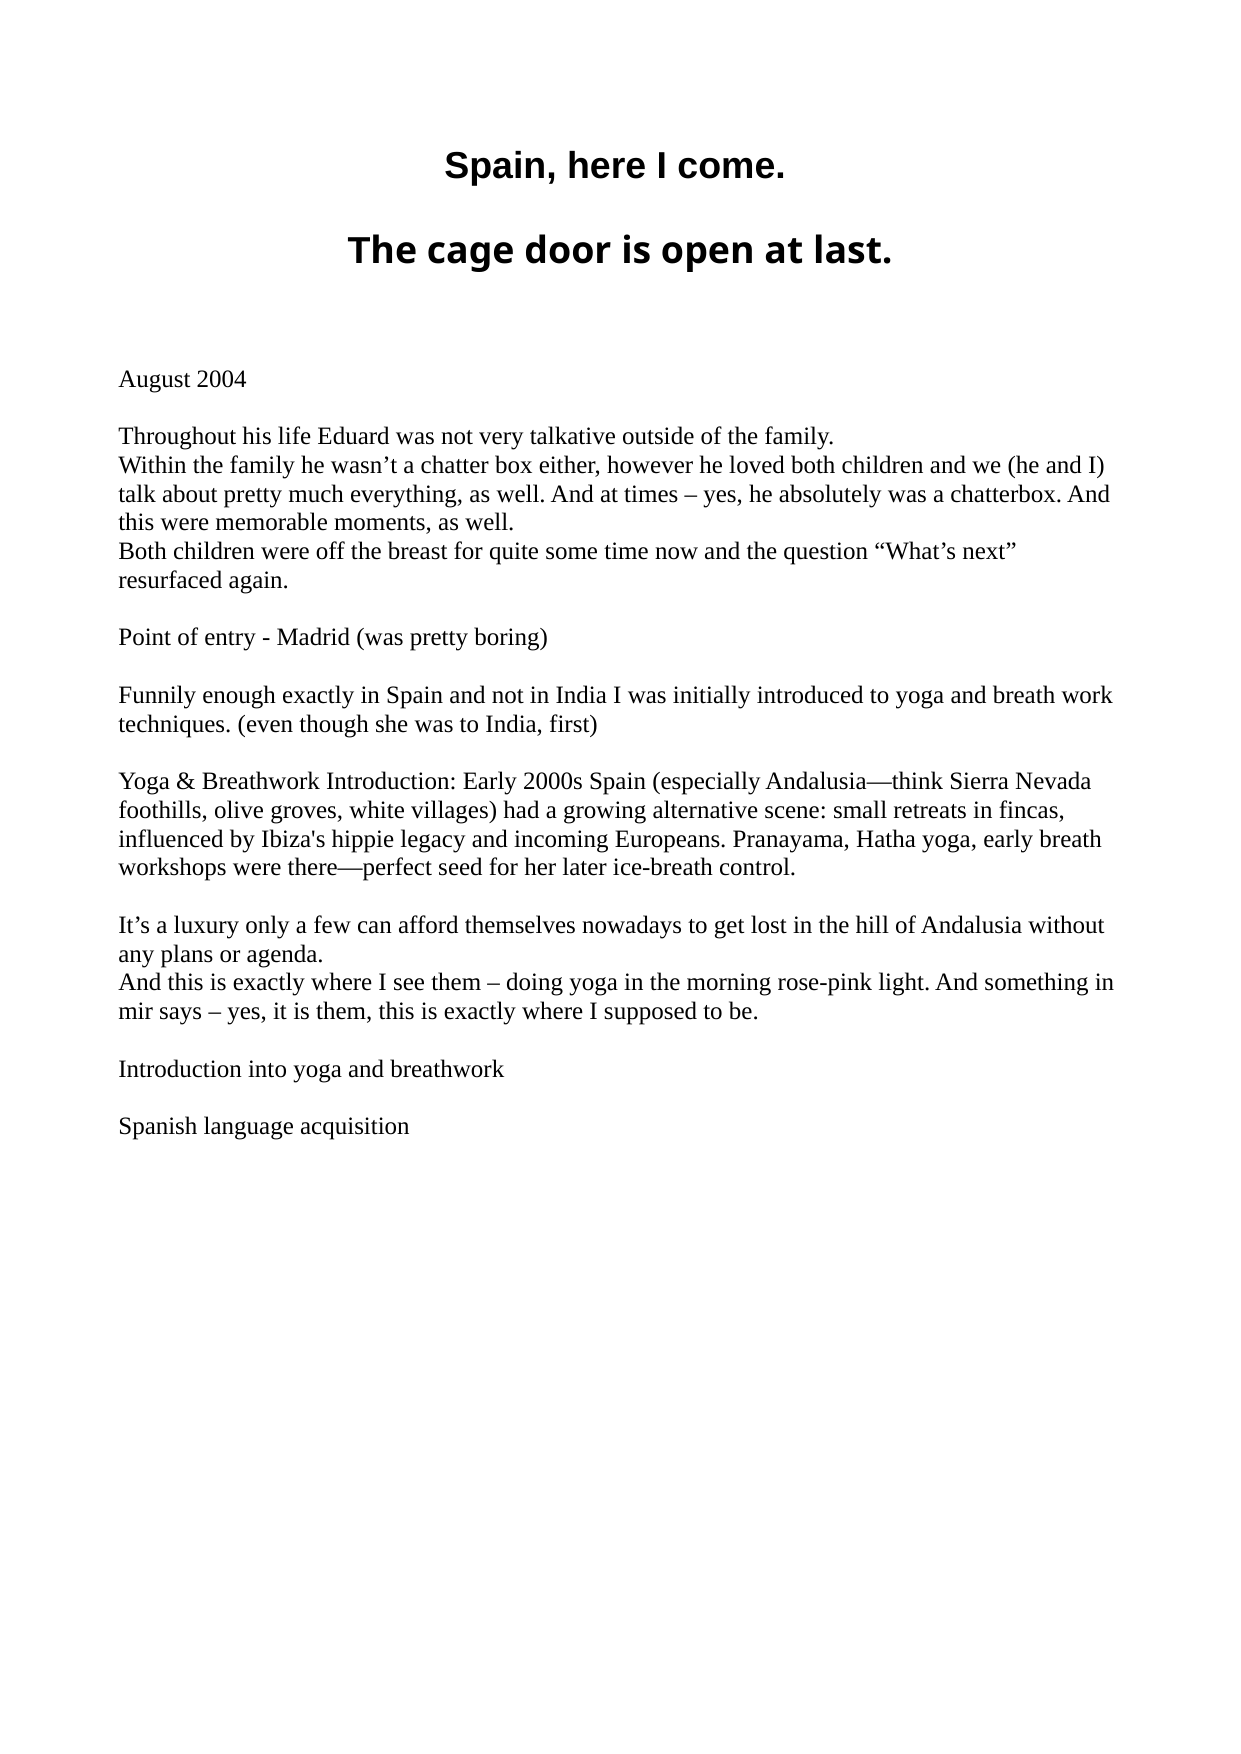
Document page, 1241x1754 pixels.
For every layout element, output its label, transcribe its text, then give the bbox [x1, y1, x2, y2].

subtitle Spain, here I come. [118, 143, 1122, 186]
text Point of entry - Madrid (was pretty boring) [118, 622, 1122, 651]
text Within the family he wasn’t a chatter box either, however he loved both children and we (he and I) talk about pretty much everything, as well. And at times – yes, he absolutely was a chatterbox. And this were memorable moments, as well. [118, 450, 1122, 536]
text Both children were off the breast for quite some time now and the question “What’s next” resurfaced again. [118, 536, 1122, 594]
text And this is exactly where I see them – doing yoga in the morning rose-pink light. And something in mir says – yes, it is them, this is exactly where I supposed to be. [118, 967, 1122, 1025]
text Funnily enough exactly in Spain and not in India I was initially introduced to yoga and breath work techniques. (even though she was to India, first) [118, 680, 1122, 737]
text Introduction into yoga and breathwork [118, 1054, 1122, 1082]
text It’s a luxury only a few can afford themselves nowadays to get lost in the hill of Andalusia without any plans or agenda. [118, 910, 1122, 967]
subtitle The cage door is open at last. [118, 224, 1122, 275]
text August 2004 [118, 364, 1122, 392]
text Yoga & Breathwork Introduction: Early 2000s Spain (especially Andalusia—think Sierra Nevada foothills, olive groves, white villages) had a growing alternative scene: small retreats in fincas, influenced by Ibiza's hippie legacy and incoming Europeans. Pranayama, Hatha yoga, early breath workshops were there—perfect seed for her later ice-breath control. [118, 766, 1122, 881]
text Throughout his life Eduard was not very talkative outside of the family. [118, 421, 1122, 450]
text Spanish language acquisition [118, 1111, 1122, 1140]
